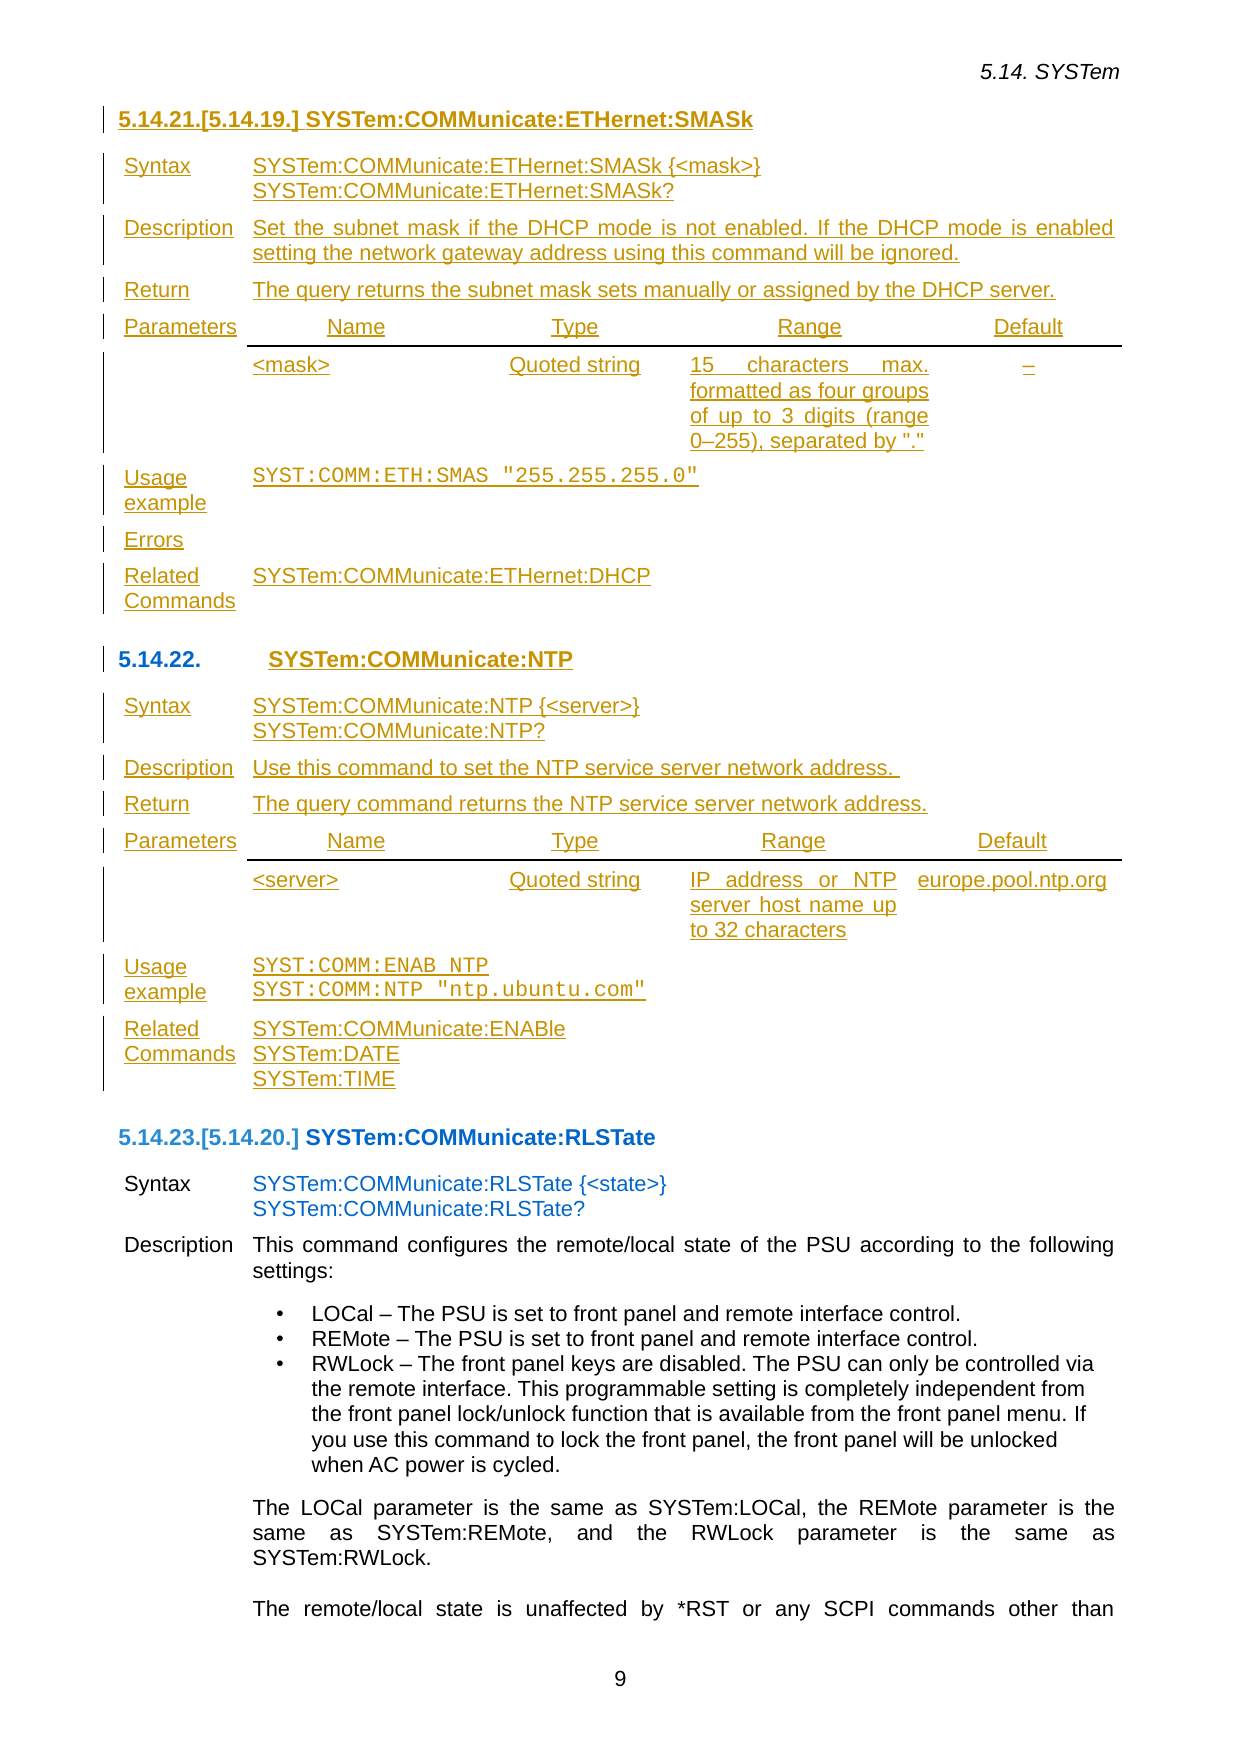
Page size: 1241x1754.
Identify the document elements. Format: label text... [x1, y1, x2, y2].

table_header SYSTem:COMMunicate:ETHernet:SMASk {<mask>} SYSTem:COMMunicate:ETHernet:SMASk? [247, 148, 1122, 209]
table_cell Use this command to set the NTP service server network address. [247, 749, 1122, 786]
table_cell Quoted string [465, 347, 684, 459]
table_cell Name [247, 822, 465, 859]
table_cell Type [465, 308, 684, 344]
table_cell <server> [247, 861, 465, 948]
table_header Syntax [118, 148, 247, 209]
table_cell SYST:COMM:ETH:SMAS "255.255.255.0" [247, 459, 1122, 521]
table_cell Usage example [118, 459, 247, 521]
table_cell – [935, 347, 1122, 459]
table_header Syntax [118, 687, 247, 749]
table_cell The query returns the subnet mask sets manually or assigned by the DHCP server. [247, 271, 1122, 308]
table_cell Usage example [118, 948, 247, 1010]
table_cell IP address or NTP server host name up to 32 characters [684, 861, 903, 948]
table_cell Errors [118, 521, 247, 557]
table_cell <mask> [247, 347, 465, 459]
table_cell Description [118, 209, 247, 271]
table_cell 15 characters max. formatted as four groups of up to 3 digits (range 0–255), separated by "." [684, 347, 935, 459]
table_cell Range [684, 308, 935, 344]
table_cell Type [465, 822, 684, 859]
table_cell The query command returns the NTP service server network address. [247, 786, 1122, 822]
table_cell Return [118, 786, 247, 822]
table_cell Default [935, 308, 1122, 344]
table_header Syntax [118, 1165, 247, 1227]
table_cell [247, 521, 1122, 557]
table_cell Quoted string [465, 861, 684, 948]
table_cell Return [118, 271, 247, 308]
table_cell Set the subnet mask if the DHCP mode is not enabled. If the DHCP mode is enabled setting the network gateway address using this command will be ignored. [247, 209, 1122, 271]
subtitle SYSTem:COMMunicate:NTP [118, 646, 1122, 672]
table_cell Parameters [118, 308, 247, 459]
table_header SYSTem:COMMunicate:NTP {<server>} SYSTem:COMMunicate:NTP? [247, 687, 1122, 749]
table_cell Description [118, 1227, 247, 1626]
table_cell europe.pool.ntp.org [903, 861, 1122, 948]
table_cell SYST:COMM:ENAB NTP SYST:COMM:NTP "ntp.ubuntu.com" [247, 948, 1122, 1010]
table_cell SYSTem:COMMunicate:ENABle SYSTem:DATE SYSTem:TIME [247, 1010, 1122, 1097]
subtitle SYSTem:COMMunicate:RLSTate [118, 1123, 1122, 1150]
table_cell Description [118, 749, 247, 786]
table_cell Related Commands [118, 1010, 247, 1097]
table_cell Related Commands [118, 558, 247, 619]
table_header SYSTem:COMMunicate:RLSTate {<state>} SYSTem:COMMunicate:RLSTate? [247, 1165, 1122, 1227]
table_cell This command configures the remote/local state of the PSU according to the following settings: LOCal – The PSU is set to front panel and remote interface control. REMote – The PSU is set to front panel and remote interface control. RWLock – The front panel keys are disabled. The PSU can only be controlled via the remote interface. This programmable setting is completely independent from the front panel lock/unlock function that is available from the front panel menu. If you use this command to lock the front panel, the front panel will be unlocked when AC power is cycled. The LOCal parameter is the same as SYSTem:LOCal, the REMote parameter is the same as SYSTem:REMote, and the RWLock parameter is the same as SYSTem:RWLock. The remote/local state is unaffected by *RST or any SCPI commands other than [247, 1227, 1122, 1626]
table_cell Name [247, 308, 465, 344]
subtitle SYSTem:COMMunicate:ETHernet:SMASk [118, 106, 1122, 133]
table_cell Parameters [118, 822, 247, 948]
table_cell Range [684, 822, 903, 859]
table_cell SYSTem:COMMunicate:ETHernet:DHCP [247, 558, 1122, 619]
table_cell Default [903, 822, 1122, 859]
